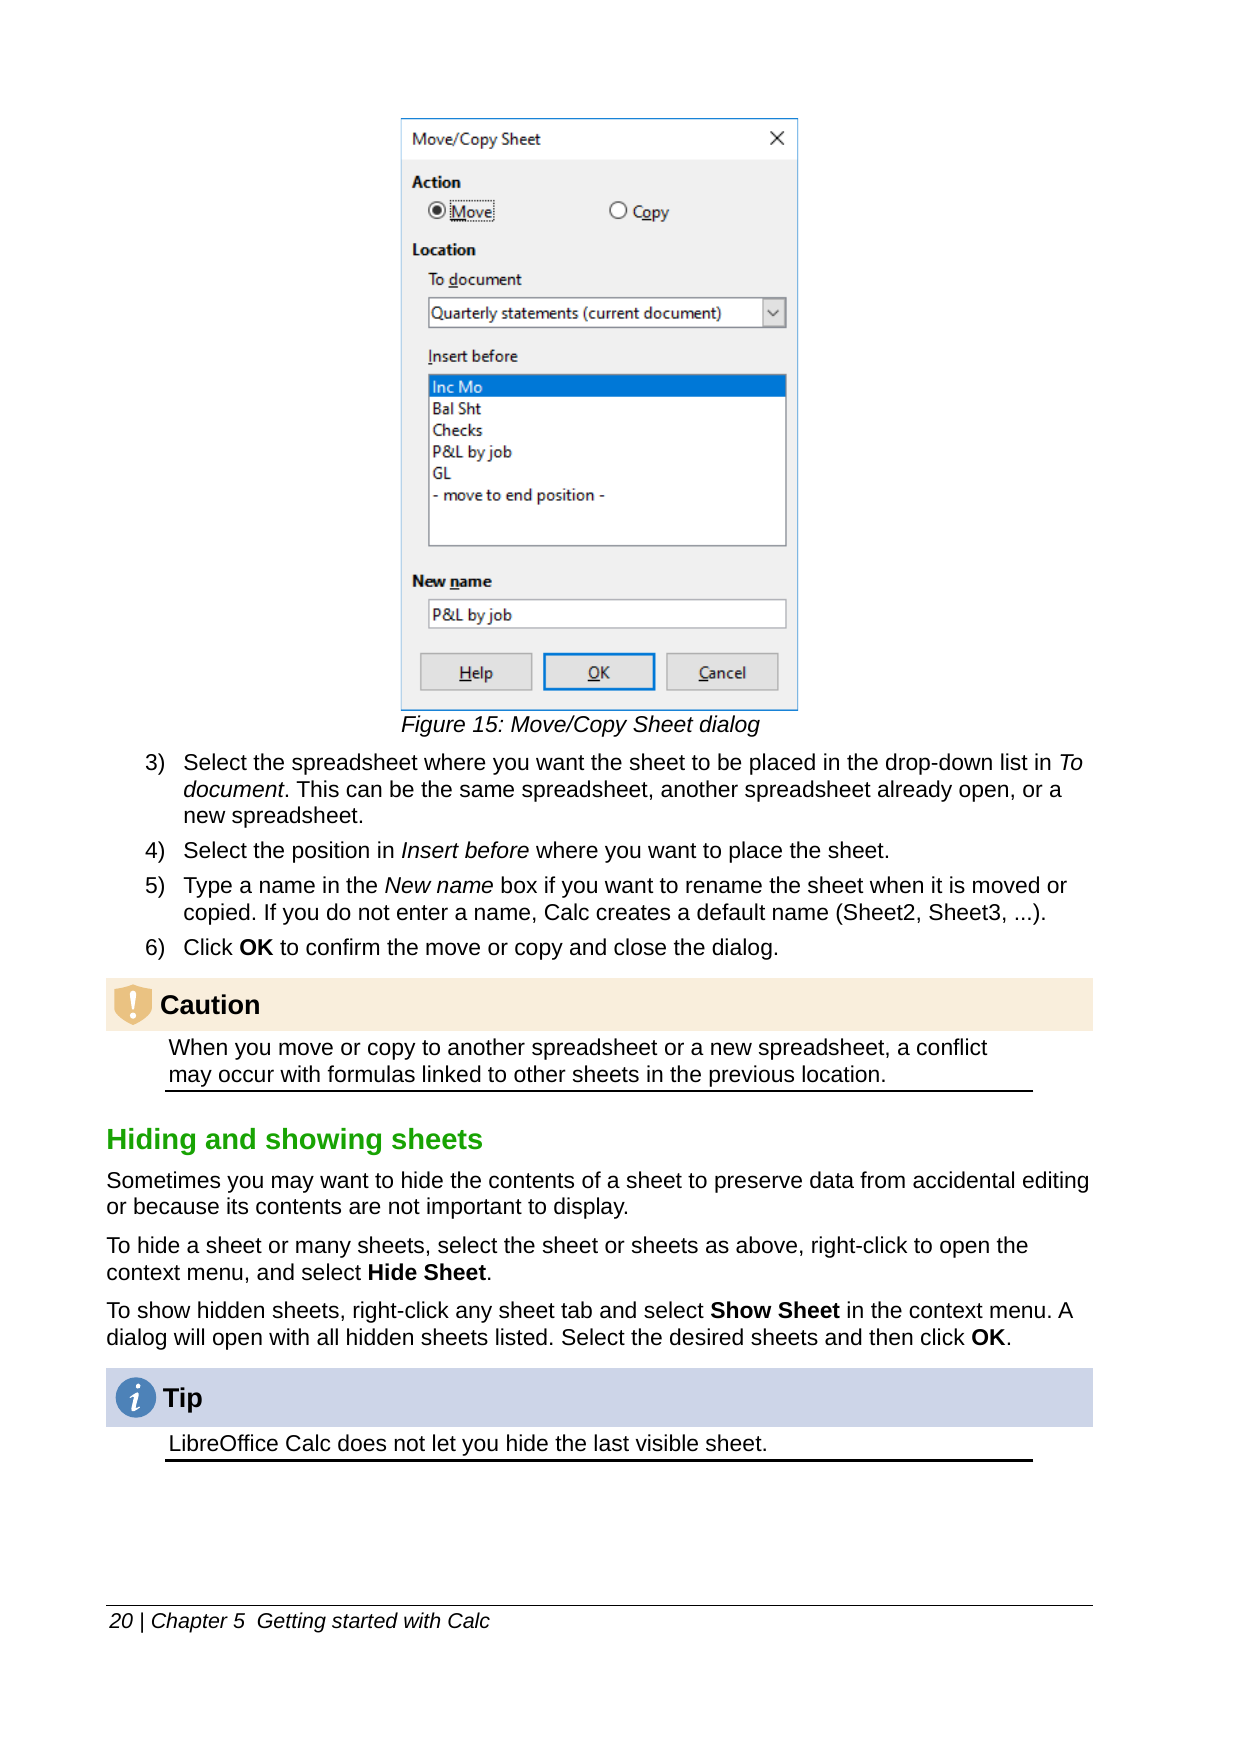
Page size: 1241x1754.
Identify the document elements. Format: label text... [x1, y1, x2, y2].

text To hide a sheet or many sheets, select the sheet or sheets as above, right-click to open the context menu, and select Hide Sheet. [106, 1232, 1093, 1285]
text Sometimes you may want to hide the contents of a sheet to preserve data from accidental editing or because its contents are not important to display. [106, 1167, 1093, 1220]
subtitle Tip [106, 1368, 1093, 1427]
text To show hidden sheets, right-click any sheet tab and select Show Sheet in the context menu. A dialog will open with all hidden sheets listed. Select the desired sheets and then click OK. [106, 1297, 1093, 1350]
subtitle Hiding and showing sheets [106, 1122, 1093, 1155]
subtitle Caution [106, 978, 1093, 1031]
text LibreOffice Calc does not let you hide the last visible sheet. [165, 1427, 1033, 1459]
text When you move or copy to another spreadsheet or a new spreadsheet, a conflict may occur with formulas linked to other sheets in the previous location. [165, 1031, 1033, 1090]
list Select the spreadsheet where you want the sheet to be placed in the drop-down list in To document. This can be the same spreadsheet, another spreadsheet already open, or a new spreadsheet. [165, 749, 1093, 828]
list Type a name in the New name box if you want to rename the sheet when it is moved or copied. If you do not enter a name, Calc creates a default name (Sheet2, Sheet3, ...). [165, 872, 1093, 925]
text Figure 15: Move/Copy Sheet dialog [401, 711, 798, 737]
picture [400, 118, 799, 711]
list Select the position in Insert before where you want to place the sheet. [165, 837, 1093, 863]
list Click OK to confirm the move or copy and close the dialog. [165, 934, 1093, 960]
